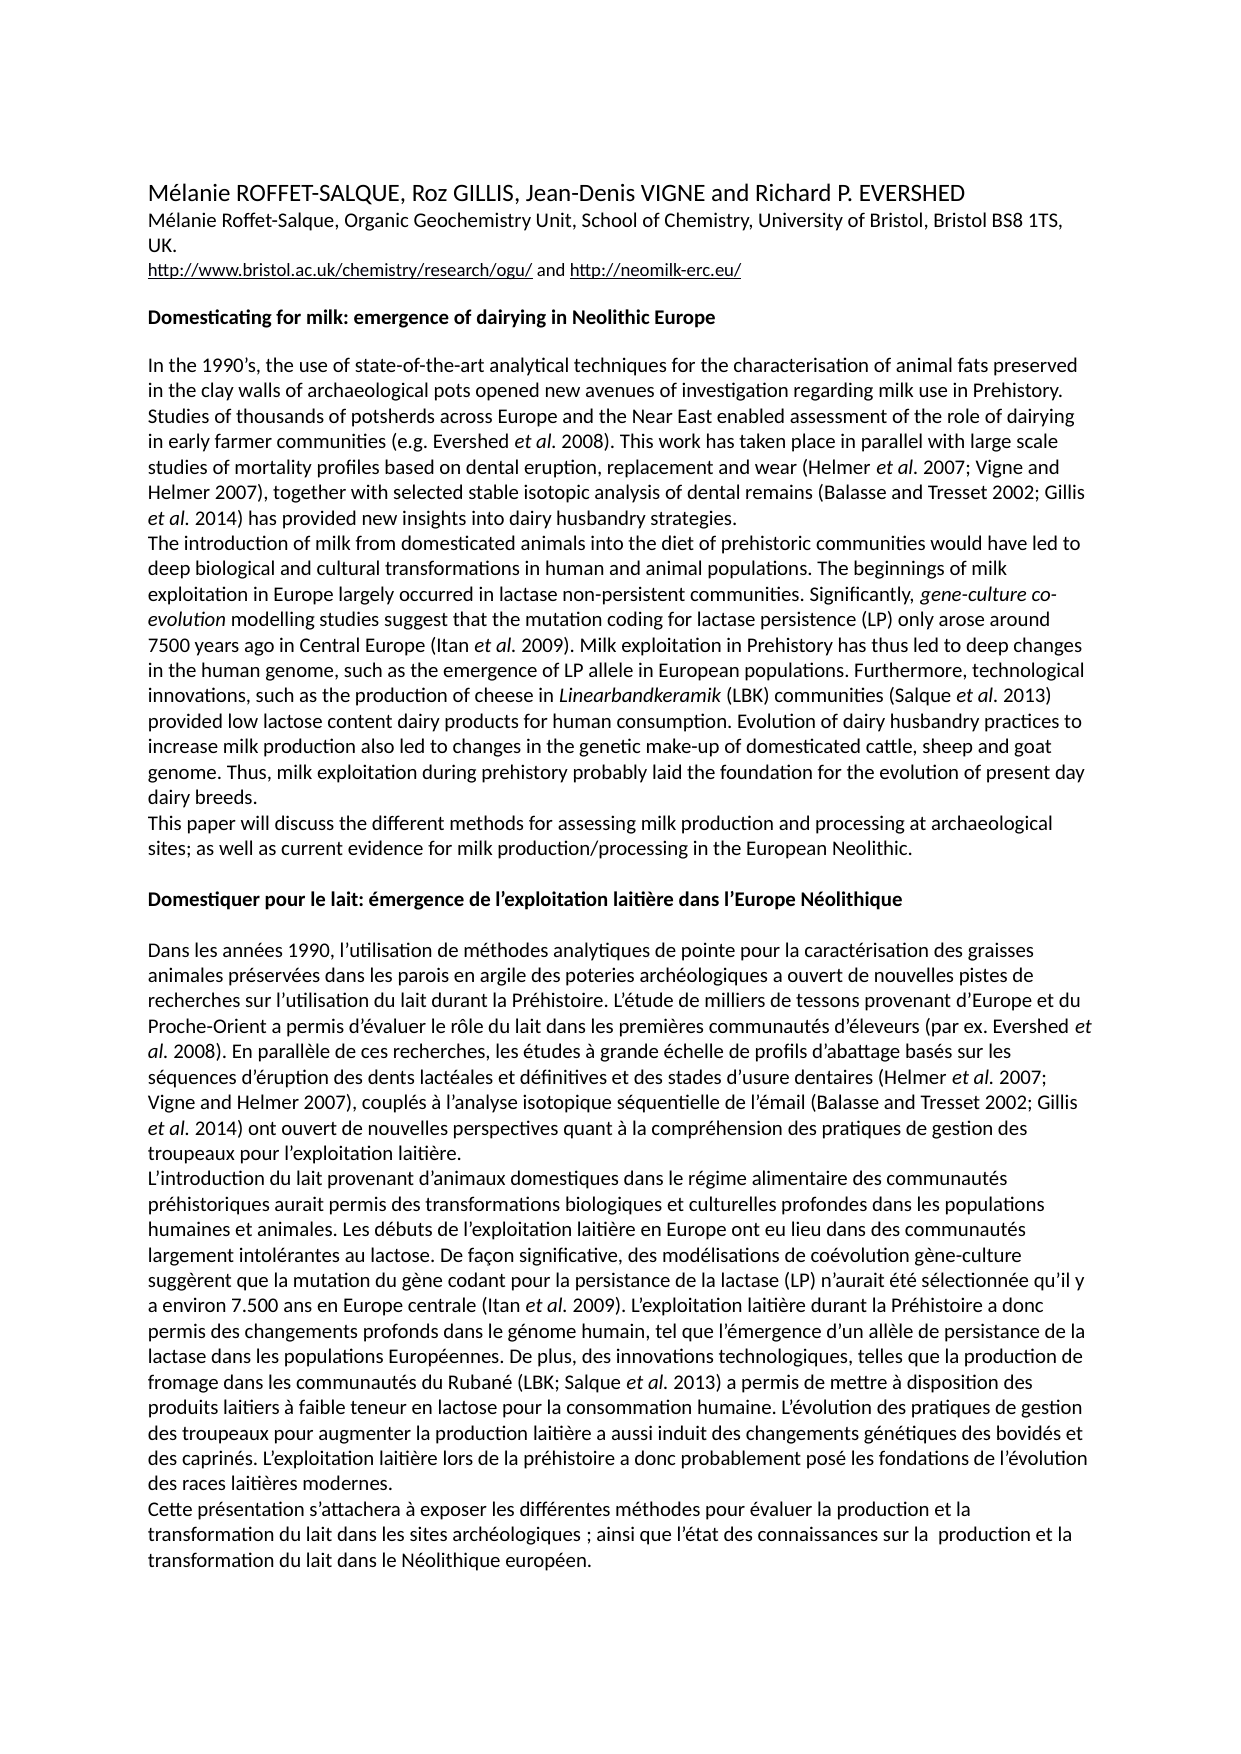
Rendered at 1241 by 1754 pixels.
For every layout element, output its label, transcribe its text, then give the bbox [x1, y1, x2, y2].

text Mélanie Roffet-Salque, Organic Geochemistry Unit, School of Chemistry, University of Bristol, Bristol BS8 1TS, UK. [148, 207, 1092, 258]
text In the 1990’s, the use of state-of-the-art analytical techniques for the characterisation of animal fats preserved in the clay walls of archaeological pots opened new avenues of investigation regarding milk use in Prehistory. Studies of thousands of potsherds across Europe and the Near East enabled assessment of the role of dairying in early farmer communities (e.g. Evershed et al. 2008). This work has taken place in parallel with large scale studies of mortality profiles based on dental eruption, replacement and wear (Helmer et al. 2007; Vigne and Helmer 2007), together with selected stable isotopic analysis of dental remains (Balasse and Tresset 2002; Gillis et al. 2014) has provided new insights into dairy husbandry strategies. [148, 352, 1092, 530]
text The introduction of milk from domesticated animals into the diet of prehistoric communities would have led to deep biological and cultural transformations in human and animal populations. The beginnings of milk exploitation in Europe largely occurred in lactase non-persistent communities. Significantly, gene-culture co-evolution modelling studies suggest that the mutation coding for lactase persistence (LP) only arose around 7500 years ago in Central Europe (Itan et al. 2009). Milk exploitation in Prehistory has thus led to deep changes in the human genome, such as the emergence of LP allele in European populations. Furthermore, technological innovations, such as the production of cheese in Linearbandkeramik (LBK) communities (Salque et al. 2013) provided low lactose content dairy products for human consumption. Evolution of dairy husbandry practices to increase milk production also led to changes in the genetic make-up of domesticated cattle, sheep and goat genome. Thus, milk exploitation during prehistory probably laid the foundation for the evolution of present day dairy breeds. [148, 530, 1092, 810]
text This paper will discuss the different methods for assessing milk production and processing at archaeological sites; as well as current evidence for milk production/processing in the European Neolithic. [148, 810, 1092, 861]
text Domestiquer pour le lait: émergence de l’exploitation laitière dans l’Europe Néolithique [148, 886, 1092, 911]
text L’introduction du lait provenant d’animaux domestiques dans le régime alimentaire des communautés préhistoriques aurait permis des transformations biologiques et culturelles profondes dans les populations humaines et animales. Les débuts de l’exploitation laitière en Europe ont eu lieu dans des communautés largement intolérantes au lactose. De façon significative, des modélisations de coévolution gène-culture suggèrent que la mutation du gène codant pour la persistance de la lactase (LP) n’aurait été sélectionnée qu’il y a environ 7.500 ans en Europe centrale (Itan et al. 2009). L’exploitation laitière durant la Préhistoire a donc permis des changements profonds dans le génome humain, tel que l’émergence d’un allèle de persistance de la lactase dans les populations Européennes. De plus, des innovations technologiques, telles que la production de fromage dans les communautés du Rubané (LBK; Salque et al. 2013) a permis de mettre à disposition des produits laitiers à faible teneur en lactose pour la consommation humaine. L’évolution des pratiques de gestion des troupeaux pour augmenter la production laitière a aussi induit des changements génétiques des bovidés et des caprinés. L’exploitation laitière lors de la préhistoire a donc probablement posé les fondations de l’évolution des races laitières modernes. [148, 1166, 1092, 1496]
text http://www.bristol.ac.uk/chemistry/research/ogu/ and http://neomilk-erc.eu/ [148, 258, 1092, 281]
text Dans les années 1990, l’utilisation de méthodes analytiques de pointe pour la caractérisation des graisses animales préservées dans les parois en argile des poteries archéologiques a ouvert de nouvelles pistes de recherches sur l’utilisation du lait durant la Préhistoire. L’étude de milliers de tessons provenant d’Europe et du Proche-Orient a permis d’évaluer le rôle du lait dans les premières communautés d’éleveurs (par ex. Evershed et al. 2008). En parallèle de ces recherches, les études à grande échelle de profils d’abattage basés sur les séquences d’éruption des dents lactéales et définitives et des stades d’usure dentaires (Helmer et al. 2007; Vigne and Helmer 2007), couplés à l’analyse isotopique séquentielle de l’émail (Balasse and Tresset 2002; Gillis et al. 2014) ont ouvert de nouvelles perspectives quant à la compréhension des pratiques de gestion des troupeaux pour l’exploitation laitière. [148, 937, 1092, 1166]
text Cette présentation s’attachera à exposer les différentes méthodes pour évaluer la production et la transformation du lait dans les sites archéologiques ; ainsi que l’état des connaissances sur la production et la transformation du lait dans le Néolithique européen. [148, 1496, 1092, 1572]
text Mélanie ROFFET-SALQUE, Roz GILLIS, Jean-Denis VIGNE and Richard P. EVERSHED [148, 177, 1092, 207]
text Domesticating for milk: emergence of dairying in Neolithic Europe [148, 304, 1092, 329]
